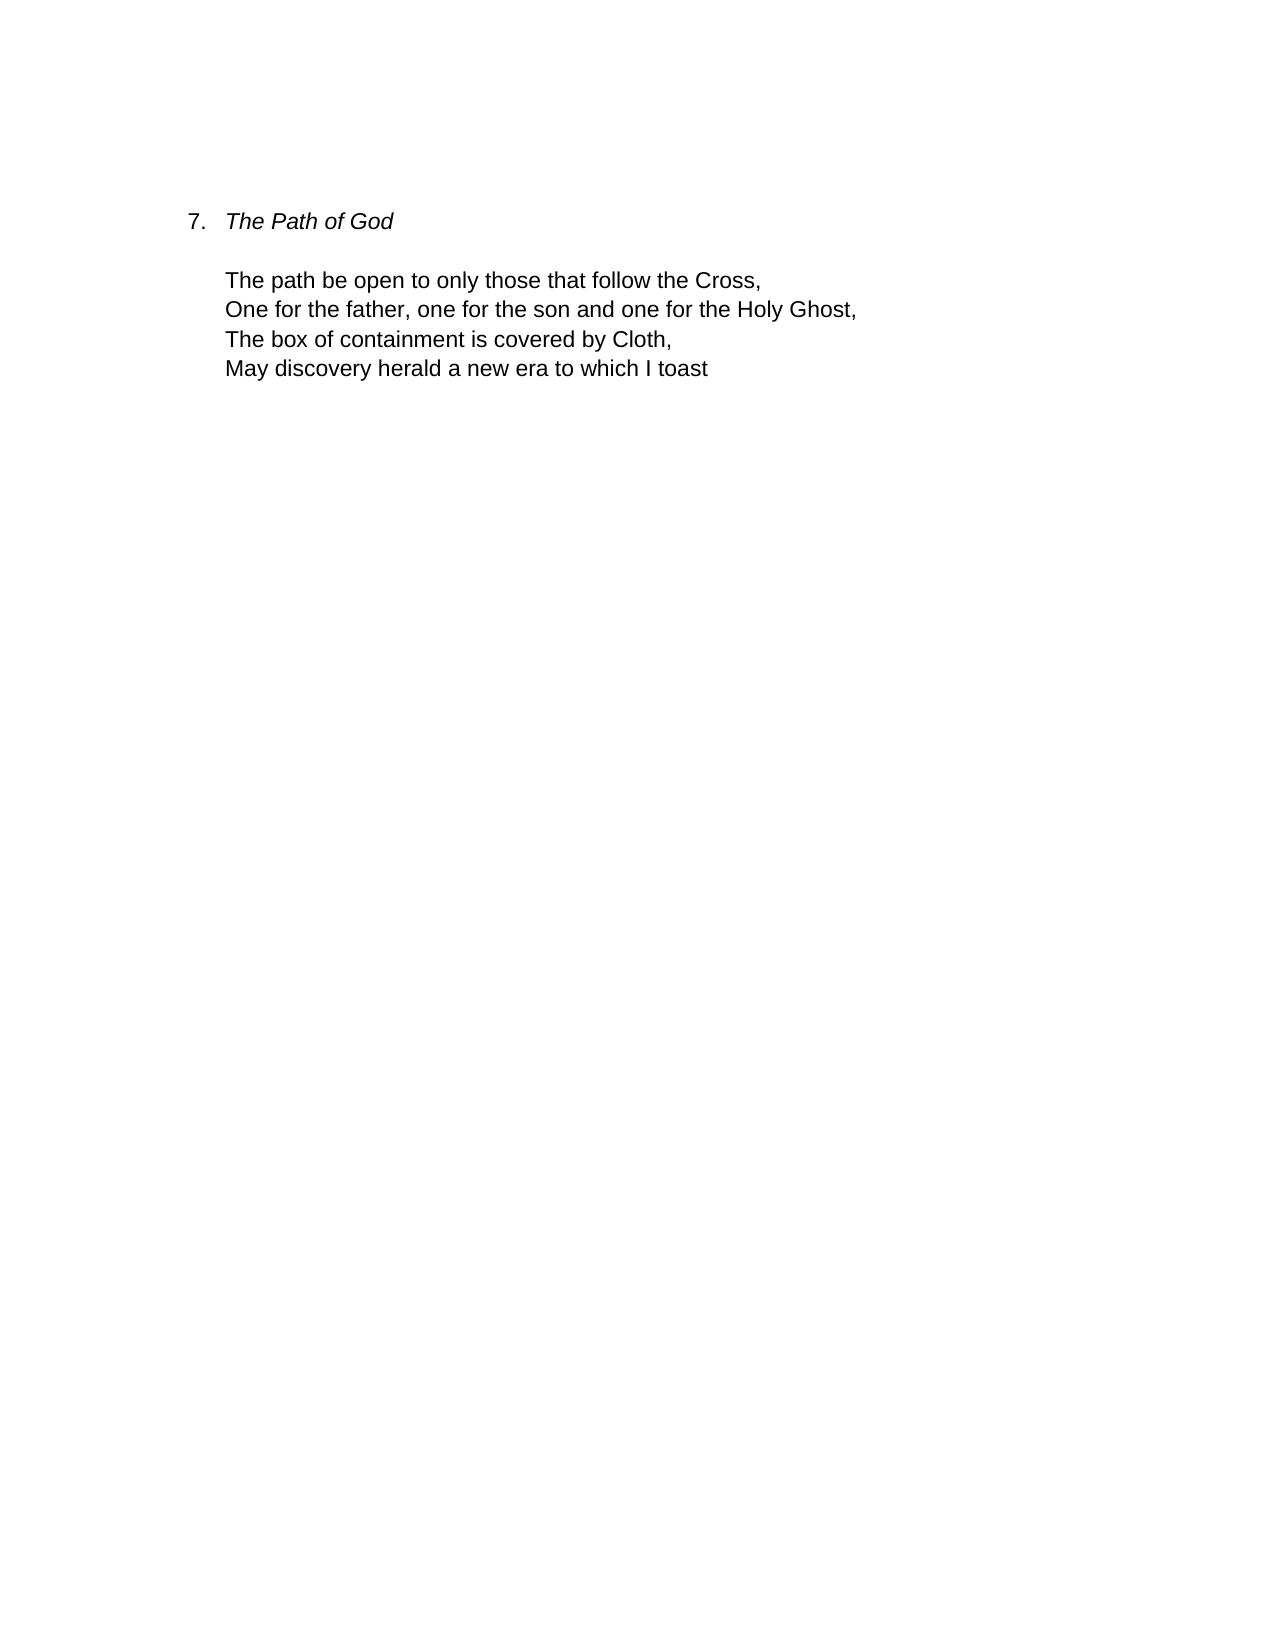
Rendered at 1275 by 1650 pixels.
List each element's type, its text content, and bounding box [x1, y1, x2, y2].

list The Path of God [187, 209, 1125, 234]
text The path be open to only those that follow the Cross, [150, 267, 1125, 293]
text One for the father, one for the son and one for the Holy Ghost, [150, 297, 1125, 322]
text The box of containment is covered by Cloth, [150, 326, 1125, 352]
text May discovery herald a new era to which I toast [150, 356, 1125, 381]
